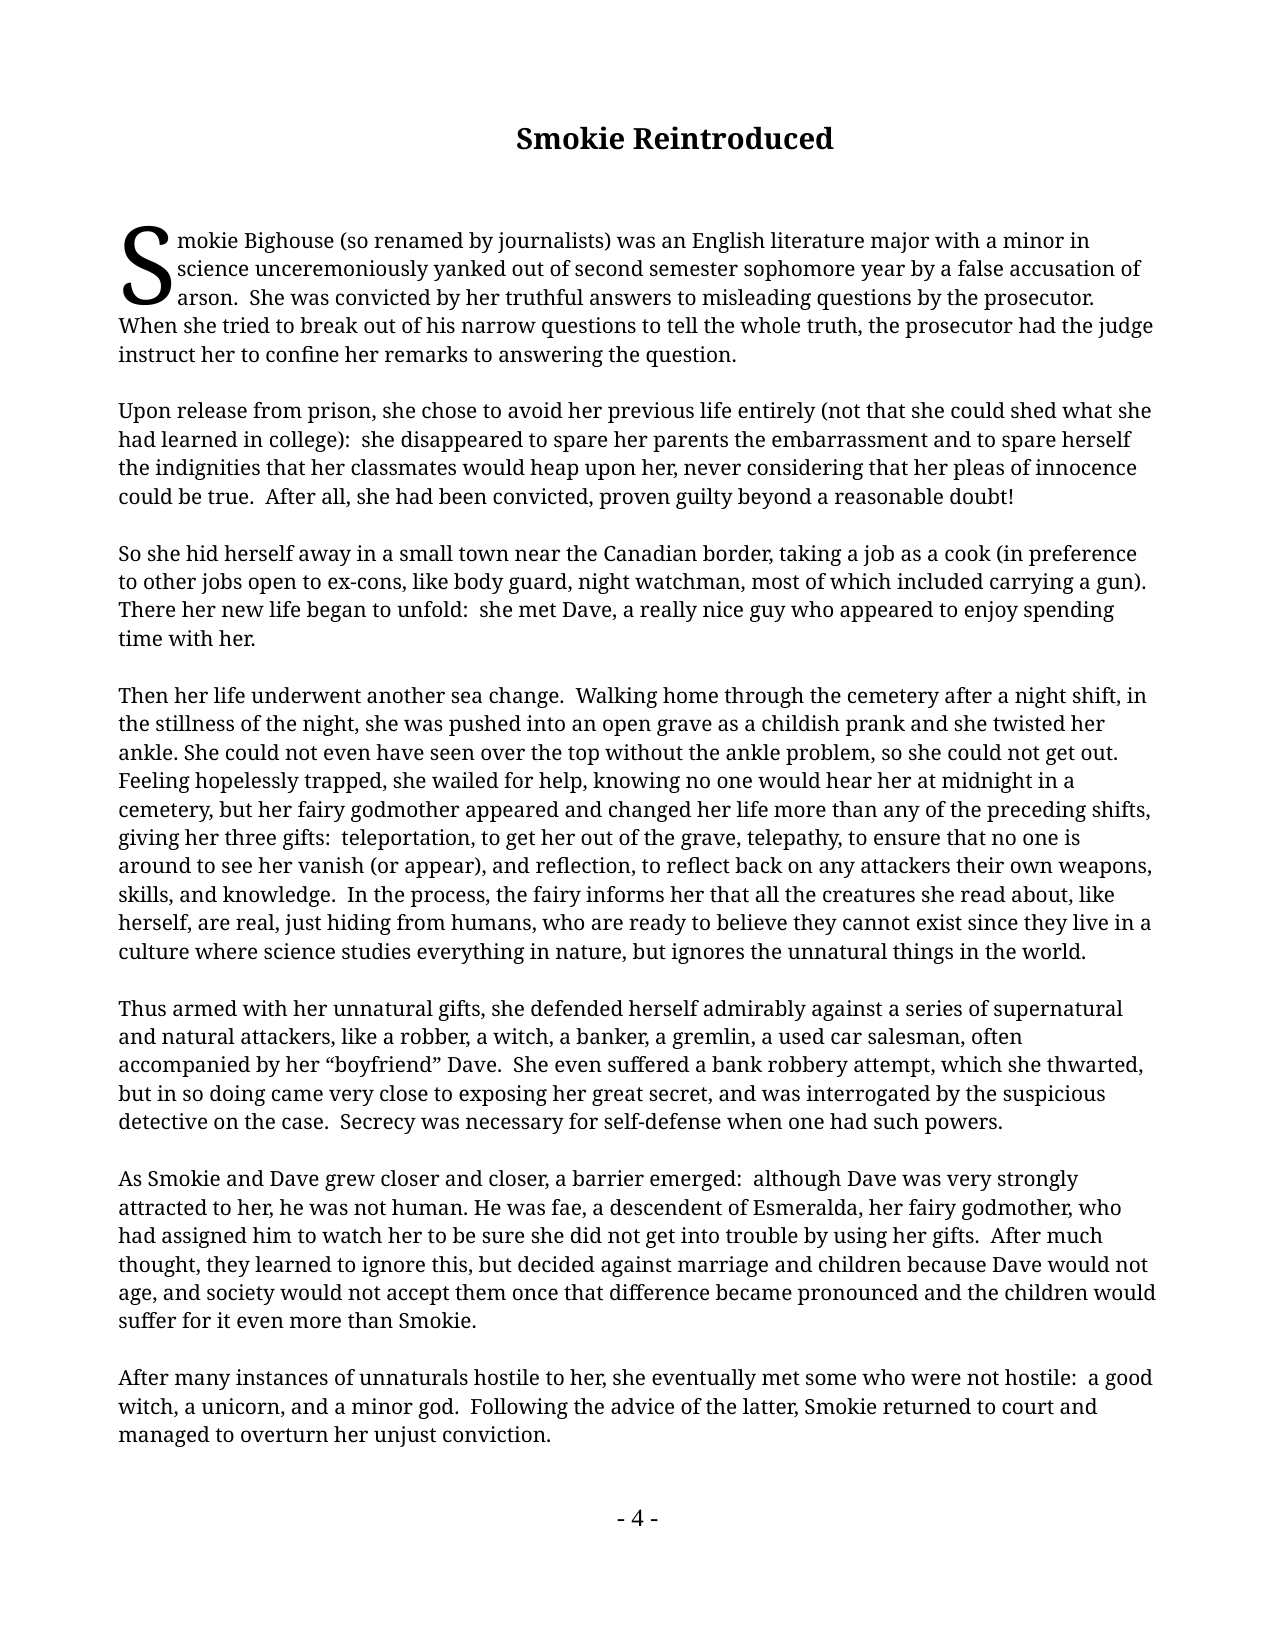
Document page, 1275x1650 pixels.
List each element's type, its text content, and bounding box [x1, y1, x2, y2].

text So she hid herself away in a small town near the Canadian border, taking a job as a cook (in preference to other jobs open to ex-cons, like body guard, night watchman, most of which included carrying a gun). There her new life began to unfold: she met Dave, a really nice guy who appeared to enjoy spending time with her. [118, 539, 1157, 652]
list Smokie Reintroduced [156, 118, 1157, 158]
text After many instances of unnaturals hostile to her, she eventually met some who were not hostile: a good witch, a unicorn, and a minor god. Following the advice of the latter, Smokie returned to court and managed to overturn her unjust conviction. [118, 1363, 1157, 1449]
text Smokie Bighouse (so renamed by journalists) was an English literature major with a minor in science unceremoniously yanked out of second semester sophomore year by a false accusation of arson. She was convicted by her truthful answers to misleading questions by the prosecutor. When she tried to break out of his narrow questions to tell the whole truth, the prosecutor had the judge instruct her to confine her remarks to answering the question. [118, 226, 1157, 368]
text Then her life underwent another sea change. Walking home through the cemetery after a night shift, in the stillness of the night, she was pushed into an open grave as a childish prank and she twisted her ankle. She could not even have seen over the top without the ankle problem, so she could not get out. Feeling hopelessly trapped, she wailed for help, knowing no one would hear her at midnight in a cemetery, but her fairy godmother appeared and changed her life more than any of the preceding shifts, giving her three gifts: teleportation, to get her out of the grave, telepathy, to ensure that no one is around to see her vanish (or appear), and reflection, to reflect back on any attackers their own weapons, skills, and knowledge. In the process, the fairy informs her that all the creatures she read about, like herself, are real, just hiding from humans, who are ready to believe they cannot exist since they live in a culture where science studies everything in nature, but ignores the unnatural things in the world. [118, 681, 1157, 965]
text Upon release from prison, she chose to avoid her previous life entirely (not that she could shed what she had learned in college): she disappeared to spare her parents the embarrassment and to spare herself the indignities that her classmates would heap upon her, never considering that her pleas of innocence could be true. After all, she had been convicted, proven guilty beyond a reasonable doubt! [118, 397, 1157, 510]
text As Smokie and Dave grew closer and closer, a barrier emerged: although Dave was very strongly attracted to her, he was not human. He was fae, a descendent of Esmeralda, her fairy godmother, who had assigned him to watch her to be sure she did not get into trouble by using her gifts. After much thought, they learned to ignore this, but decided against marriage and children because Dave would not age, and society would not accept them once that difference became pronounced and the children would suffer for it even more than Smokie. [118, 1164, 1157, 1335]
text Thus armed with her unnatural gifts, she defended herself admirably against a series of supernatural and natural attackers, like a robber, a witch, a banker, a gremlin, a used car salesman, often accompanied by her “boyfriend” Dave. She even suffered a bank robbery attempt, which she thwarted, but in so doing came very close to exposing her great secret, and was interrogated by the suspicious detective on the case. Secrecy was necessary for self-defense when one had such powers. [118, 994, 1157, 1136]
